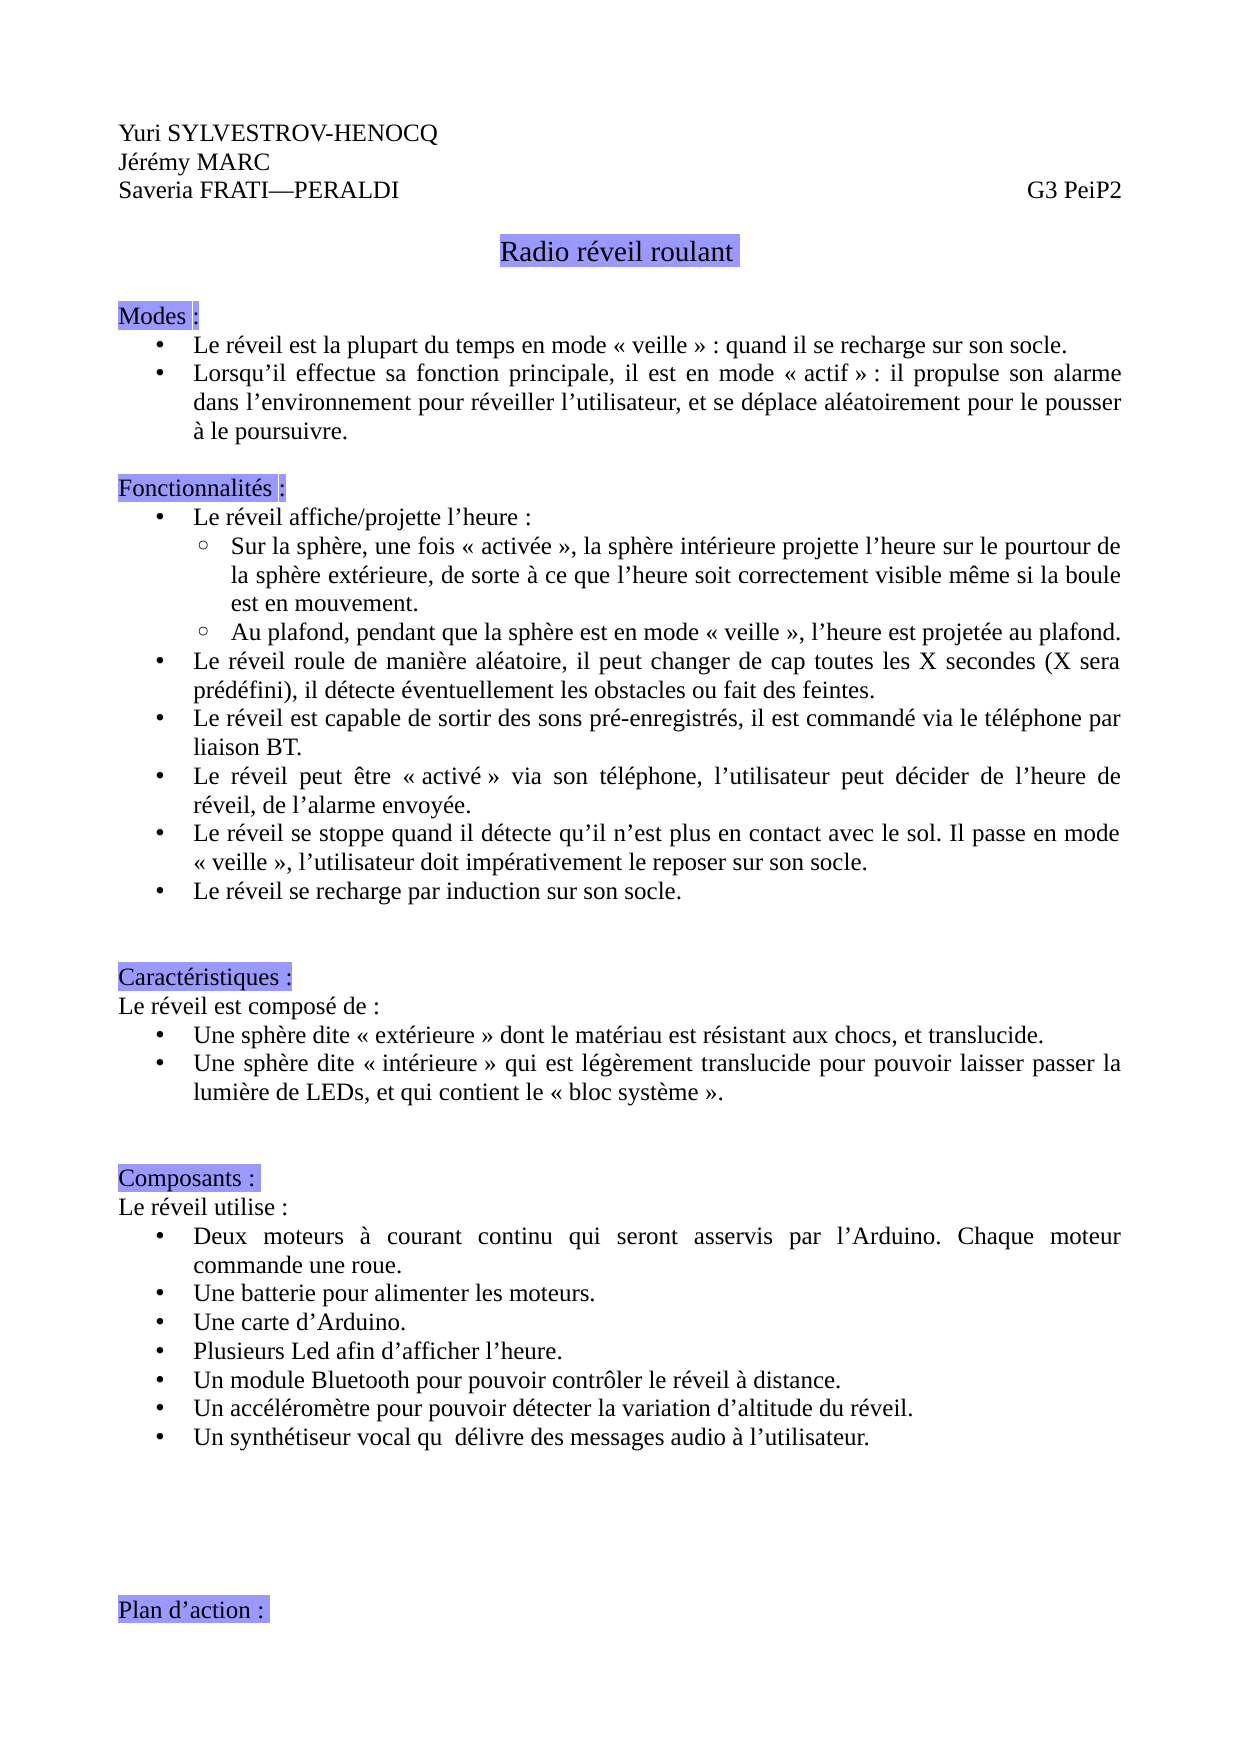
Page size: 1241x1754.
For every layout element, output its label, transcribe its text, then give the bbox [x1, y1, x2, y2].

list Le réveil est la plupart du temps en mode « veille » : quand il se recharge sur son socle. [156, 330, 1122, 358]
list Sur la sphère, une fois « activée », la sphère intérieure projette l’heure sur le pourtour de la sphère extérieure, de sorte à ce que l’heure soit correctement visible même si la boule est en mouvement. [193, 531, 1122, 617]
list Lorsqu’il effectue sa fonction principale, il est en mode « actif » : il propulse son alarme dans l’environnement pour réveiller l’utilisateur, et se déplace aléatoirement pour le pousser à le poursuivre. [156, 358, 1122, 445]
text Plan d’action : [118, 1595, 1122, 1623]
text Fonctionnalités : [118, 473, 1122, 502]
list Une sphère dite « extérieure » dont le matériau est résistant aux chocs, et translucide. [156, 1020, 1122, 1048]
list Une sphère dite « intérieure » qui est légèrement translucide pour pouvoir laisser passer la lumière de LEDs, et qui contient le « bloc système ». [156, 1048, 1122, 1106]
text Radio réveil roulant [118, 234, 1122, 267]
list Plusieurs Led afin d’afficher l’heure. [156, 1336, 1122, 1365]
list Un module Bluetooth pour pouvoir contrôler le réveil à distance. [156, 1365, 1122, 1393]
text Le réveil utilise : [118, 1192, 1122, 1221]
list Au plafond, pendant que la sphère est en mode « veille », l’heure est projetée au plafond. [193, 617, 1122, 646]
list Un synthétiseur vocal qu délivre des messages audio à l’utilisateur. [156, 1422, 1122, 1451]
text Modes : [118, 301, 1122, 330]
list Le réveil se stoppe quand il détecte qu’il n’est plus en contact avec le sol. Il passe en mode « veille », l’utilisateur doit impérativement le reposer sur son socle. [156, 818, 1122, 876]
text Caractéristiques : [118, 962, 1122, 991]
list Le réveil se recharge par induction sur son socle. [156, 876, 1122, 905]
list Le réveil affiche/projette l’heure : [156, 502, 1122, 531]
list Un accéléromètre pour pouvoir détecter la variation d’altitude du réveil. [156, 1393, 1122, 1422]
text Composants : [118, 1163, 1122, 1192]
list Le réveil est capable de sortir des sons pré-enregistrés, il est commandé via le téléphone par liaison BT. [156, 703, 1122, 761]
list Une carte d’Arduino. [156, 1307, 1122, 1336]
list Deux moteurs à courant continu qui seront asservis par l’Arduino. Chaque moteur commande une roue. [156, 1221, 1122, 1278]
list Une batterie pour alimenter les moteurs. [156, 1278, 1122, 1307]
list Le réveil peut être « activé » via son téléphone, l’utilisateur peut décider de l’heure de réveil, de l’alarme envoyée. [156, 761, 1122, 818]
text Le réveil est composé de : [118, 991, 1122, 1020]
list Le réveil roule de manière aléatoire, il peut changer de cap toutes les X secondes (X sera prédéfini), il détecte éventuellement les obstacles ou fait des feintes. [156, 646, 1122, 703]
